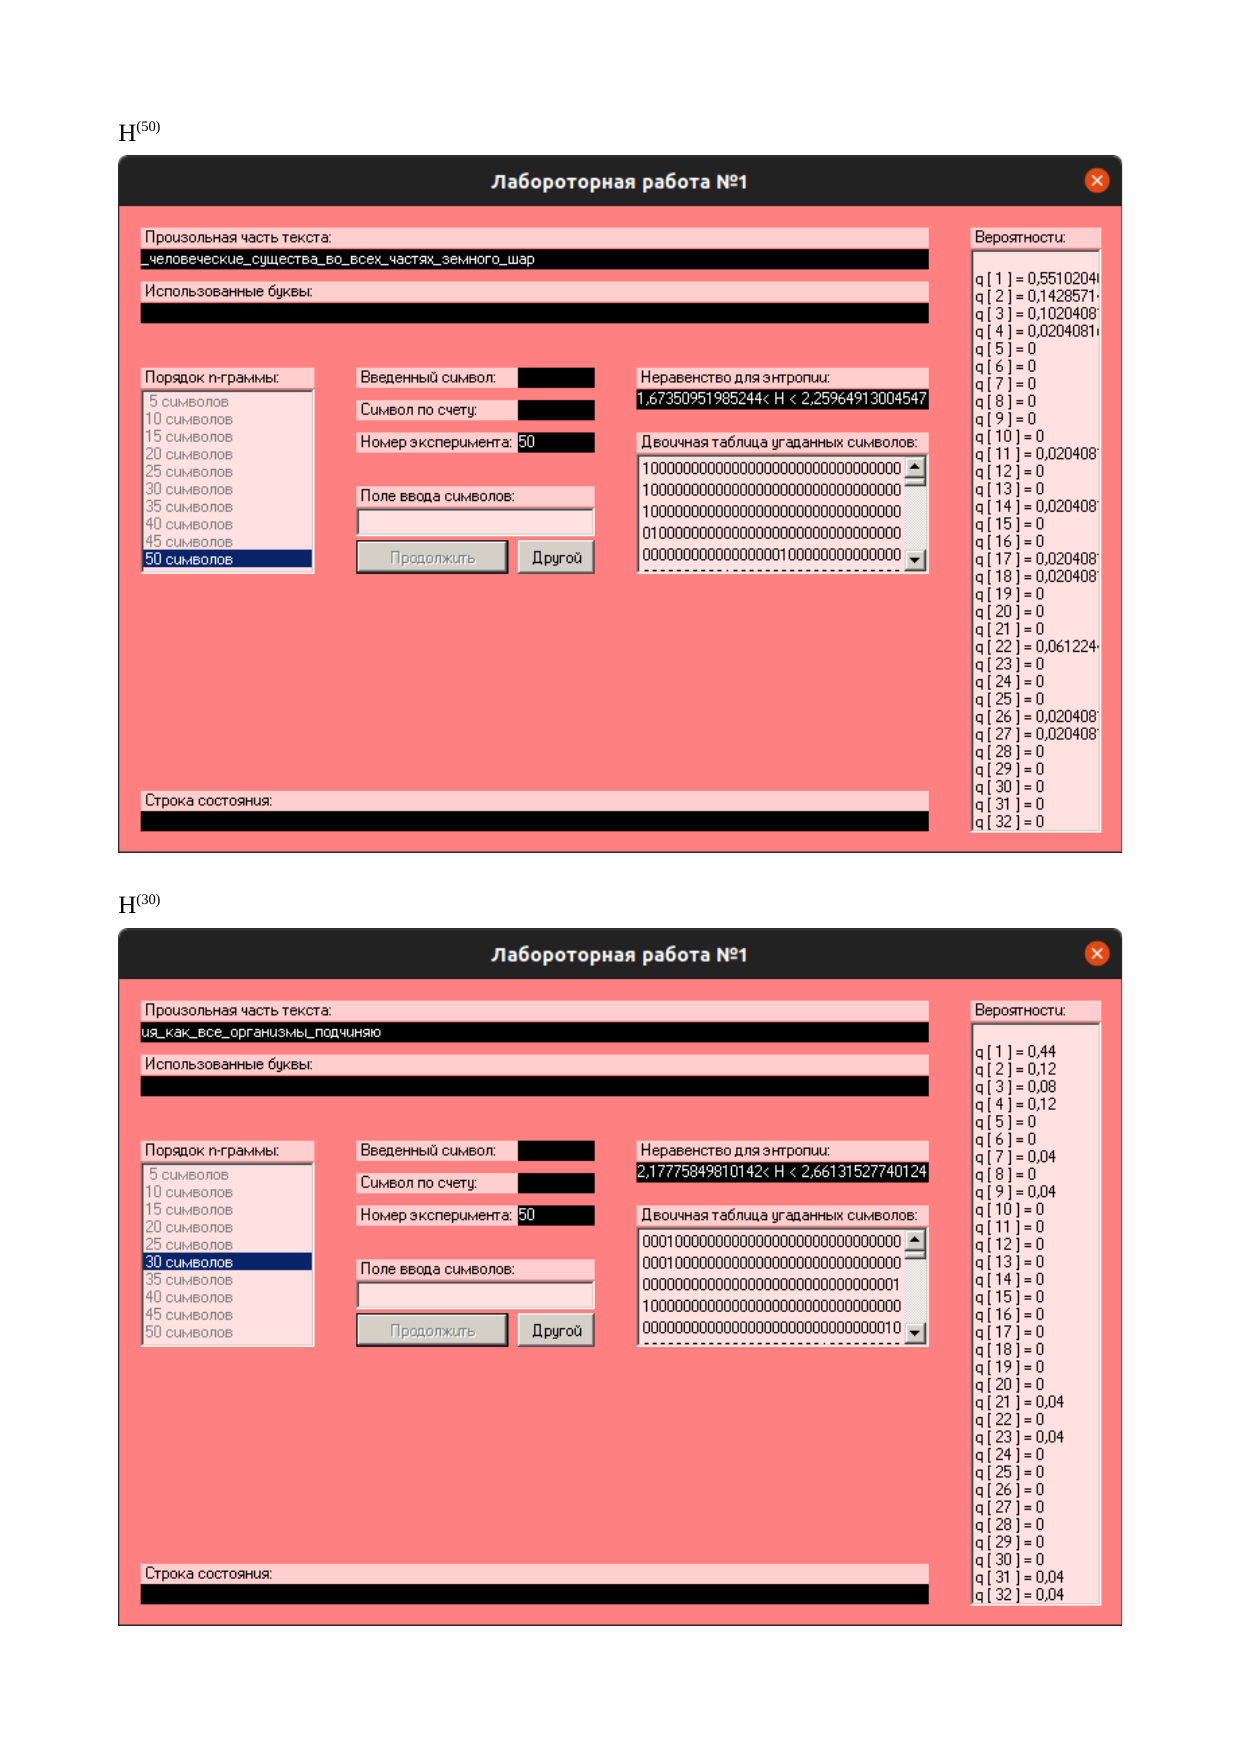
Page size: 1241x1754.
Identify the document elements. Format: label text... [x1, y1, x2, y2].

picture [118, 155, 1123, 853]
text H(30) [118, 891, 1122, 919]
picture [118, 928, 1123, 1626]
text H(50) [118, 118, 1122, 147]
